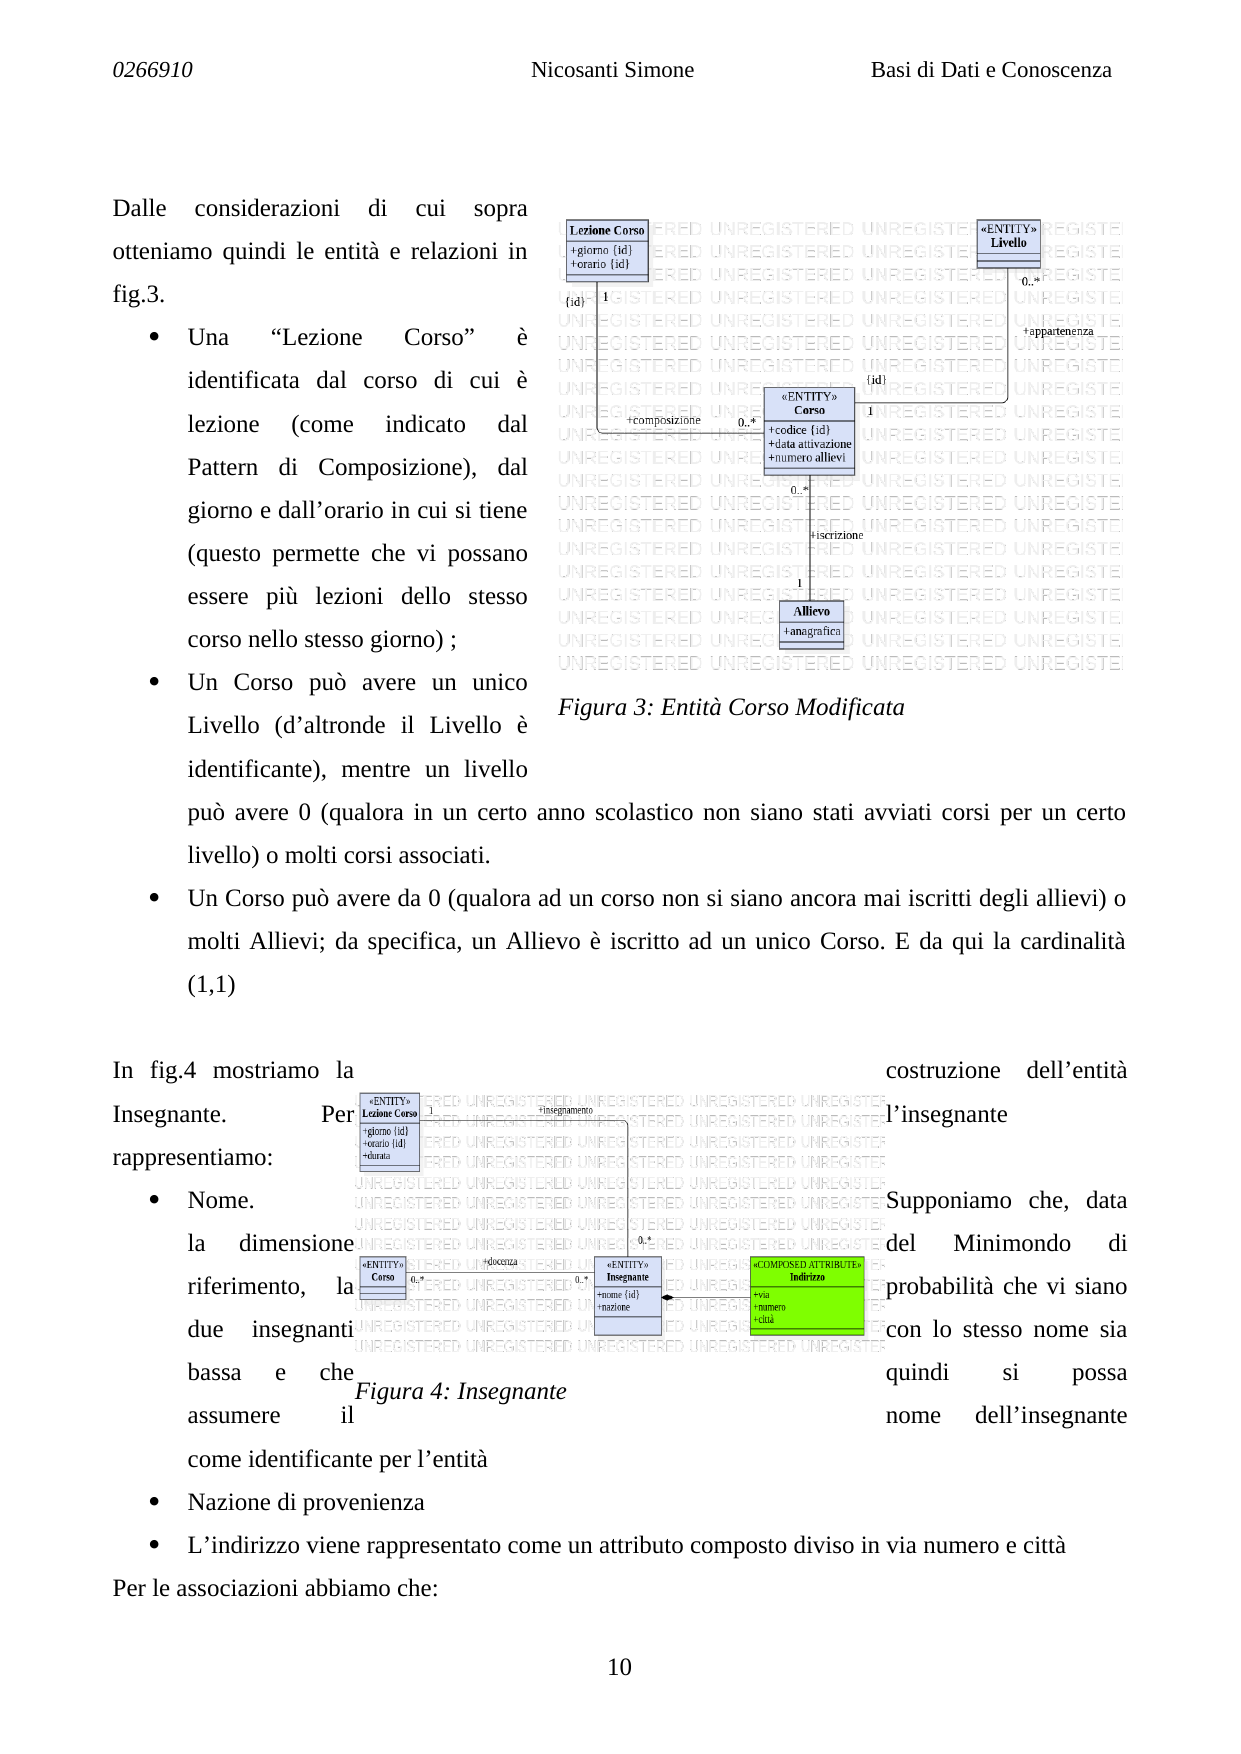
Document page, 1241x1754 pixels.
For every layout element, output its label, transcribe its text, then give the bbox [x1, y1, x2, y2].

text Figura 3: Entità Corso Modificata [558, 213, 1124, 721]
text Dalle considerazioni di cui sopra otteniamo quindi le entità e relazioni in fig.3. [112, 193, 1128, 308]
list Nome. Supponiamo che, data la dimensione del Minimondo di riferimento, la probabilità che vi siano due insegnanti con lo stesso nome sia bassa e che quindi si possa assumere il nome dell’insegnante come identificante per l’entità [150, 1185, 1128, 1472]
picture [354, 1171, 885, 1185]
list Un Corso può avere un unico Livello (d’altronde il Livello è identificante), mentre un livello può avere 0 (qualora in un certo anno scolastico non siano stati avviati corsi per un certo livello) o molti corsi associati. [150, 667, 1128, 869]
picture [557, 212, 1123, 679]
list Un Corso può avere da 0 (qualora ad un corso non si siano ancora mai iscritti degli allievi) o molti Allievi; da specifica, un Allievo è iscritto ad un unico Corso. E da qui la cardinalità (1,1) [150, 883, 1128, 998]
text Per le associazioni abbiamo che: [112, 1573, 1128, 1602]
text In fig.4 mostriamo la costruzione dell’entità Insegnante. Per l’insegnante rappresentiamo: [112, 1056, 1128, 1171]
list Una “Lezione Corso” è identificata dal corso di cui è lezione (come indicato dal Pattern di Composizione), dal giorno e dall’orario in cui si tiene (questo permette che vi possano essere più lezioni dello stesso corso nello stesso giorno) ; [150, 322, 557, 653]
list Nazione di provenienza [150, 1487, 1128, 1516]
list L’indirizzo viene rappresentato come un attributo composto diviso in via numero e città [150, 1530, 1128, 1559]
